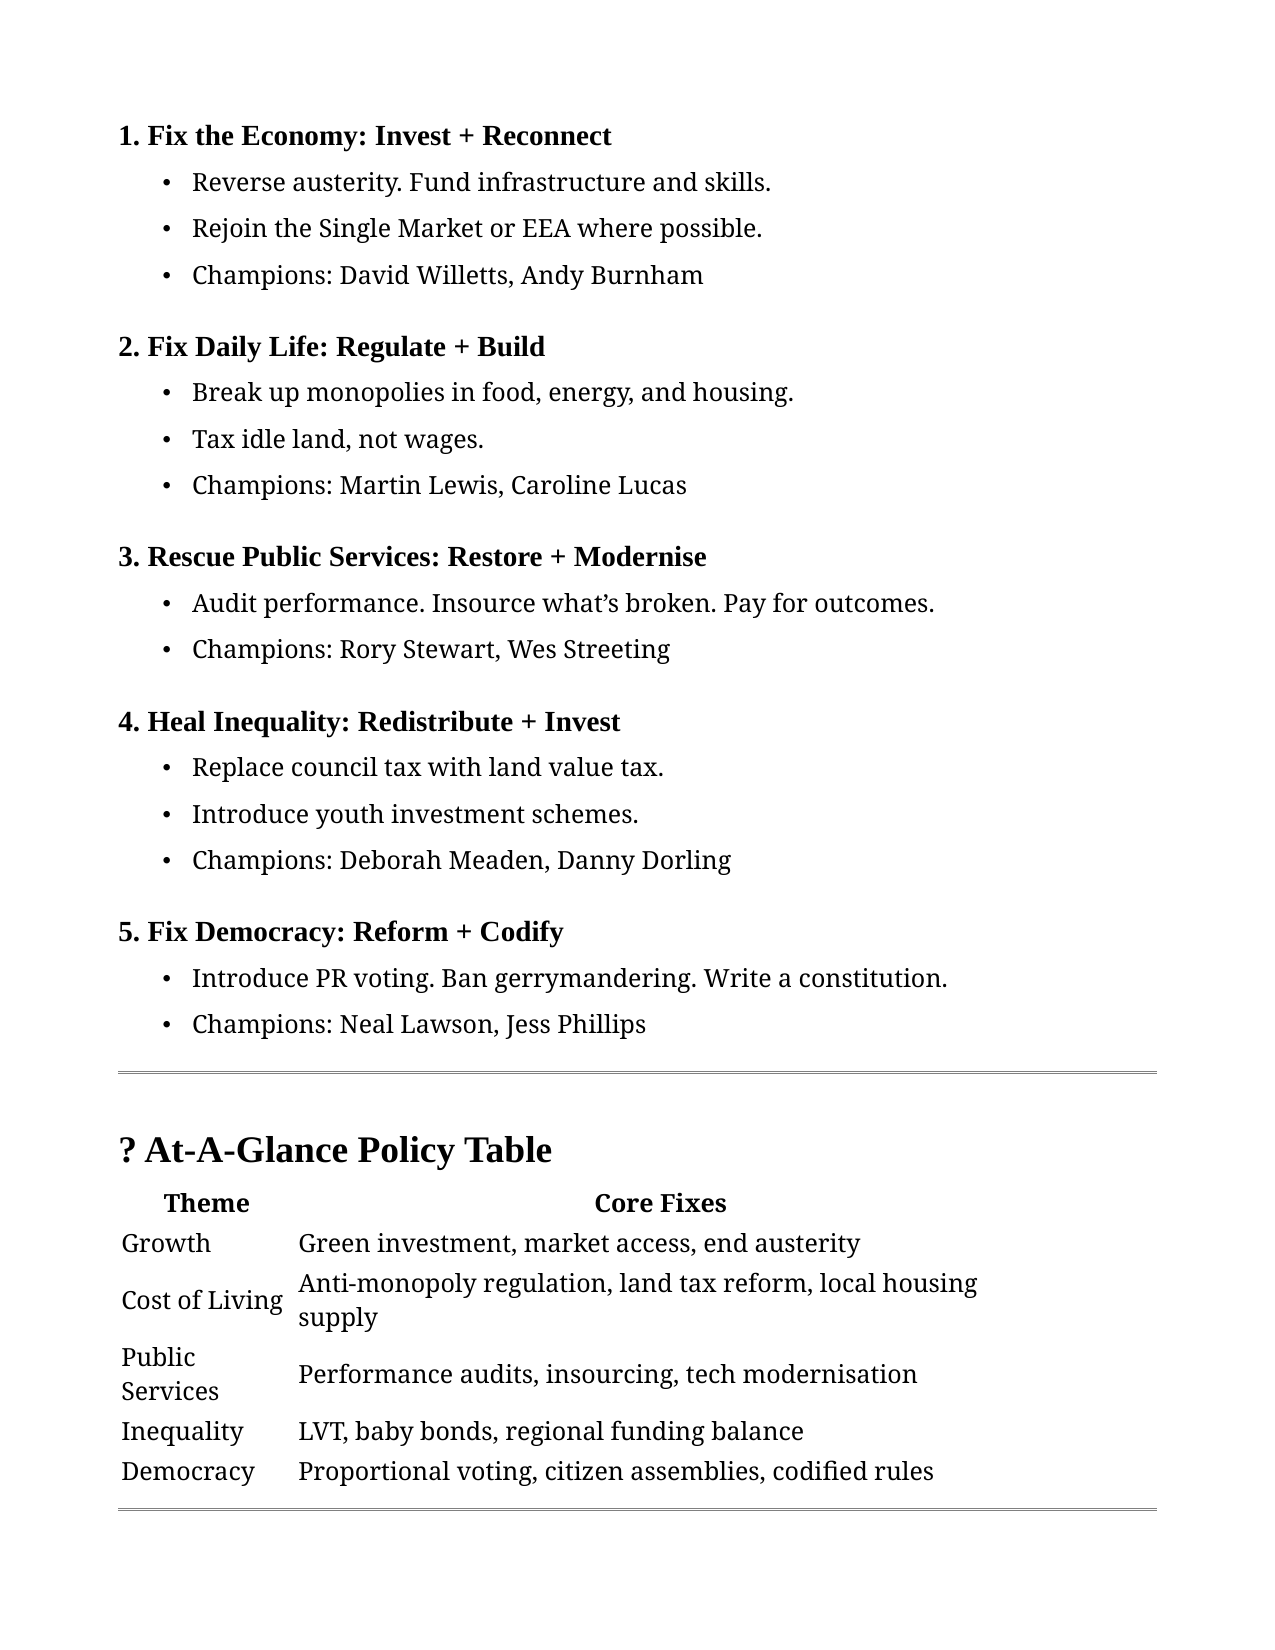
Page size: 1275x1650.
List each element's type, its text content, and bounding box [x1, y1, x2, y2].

list Champions: David Willetts, Andy Burnham [162, 257, 1157, 291]
table_cell Growth [118, 1223, 295, 1263]
table_cell Inequality [118, 1411, 295, 1451]
table_header Theme [118, 1183, 295, 1223]
list Introduce youth investment schemes. [162, 796, 1157, 830]
subtitle ? At-A-Glance Policy Table [118, 1127, 1157, 1171]
list Introduce PR voting. Ban gerrymandering. Write a constitution. [162, 961, 1157, 994]
subtitle 4. Heal Inequality: Redistribute + Invest [118, 704, 1157, 737]
table_cell Green investment, market access, end austerity [295, 1223, 1026, 1263]
list Audit performance. Insource what’s broken. Pay for outcomes. [162, 586, 1157, 620]
table_cell Democracy [118, 1451, 295, 1491]
list Rejoin the Single Market or EEA where possible. [162, 211, 1157, 245]
list Champions: Deborah Meaden, Danny Dorling [162, 843, 1157, 877]
list Champions: Rory Stewart, Wes Streeting [162, 632, 1157, 666]
subtitle 3. Rescue Public Services: Restore + Modernise [118, 539, 1157, 573]
list Reverse austerity. Fund infrastructure and skills. [162, 164, 1157, 198]
list Break up monopolies in food, energy, and housing. [162, 375, 1157, 409]
table_cell Anti-monopoly regulation, land tax reform, local housing supply [295, 1263, 1026, 1337]
subtitle 5. Fix Democracy: Reform + Codify [118, 914, 1157, 948]
subtitle 2. Fix Daily Life: Regulate + Build [118, 329, 1157, 362]
list Champions: Martin Lewis, Caroline Lucas [162, 468, 1157, 502]
list Champions: Neal Lawson, Jess Phillips [162, 1007, 1157, 1041]
table_cell Performance audits, insourcing, tech modernisation [295, 1337, 1026, 1411]
table_cell Cost of Living [118, 1263, 295, 1337]
list Replace council tax with land value tax. [162, 750, 1157, 784]
list Tax idle land, not wages. [162, 421, 1157, 456]
subtitle 1. Fix the Economy: Invest + Reconnect [118, 118, 1157, 152]
table_cell Public Services [118, 1337, 295, 1411]
table_cell LVT, baby bonds, regional funding balance [295, 1411, 1026, 1451]
table_cell Proportional voting, citizen assemblies, codified rules [295, 1451, 1026, 1491]
table_header Core Fixes [295, 1183, 1026, 1223]
